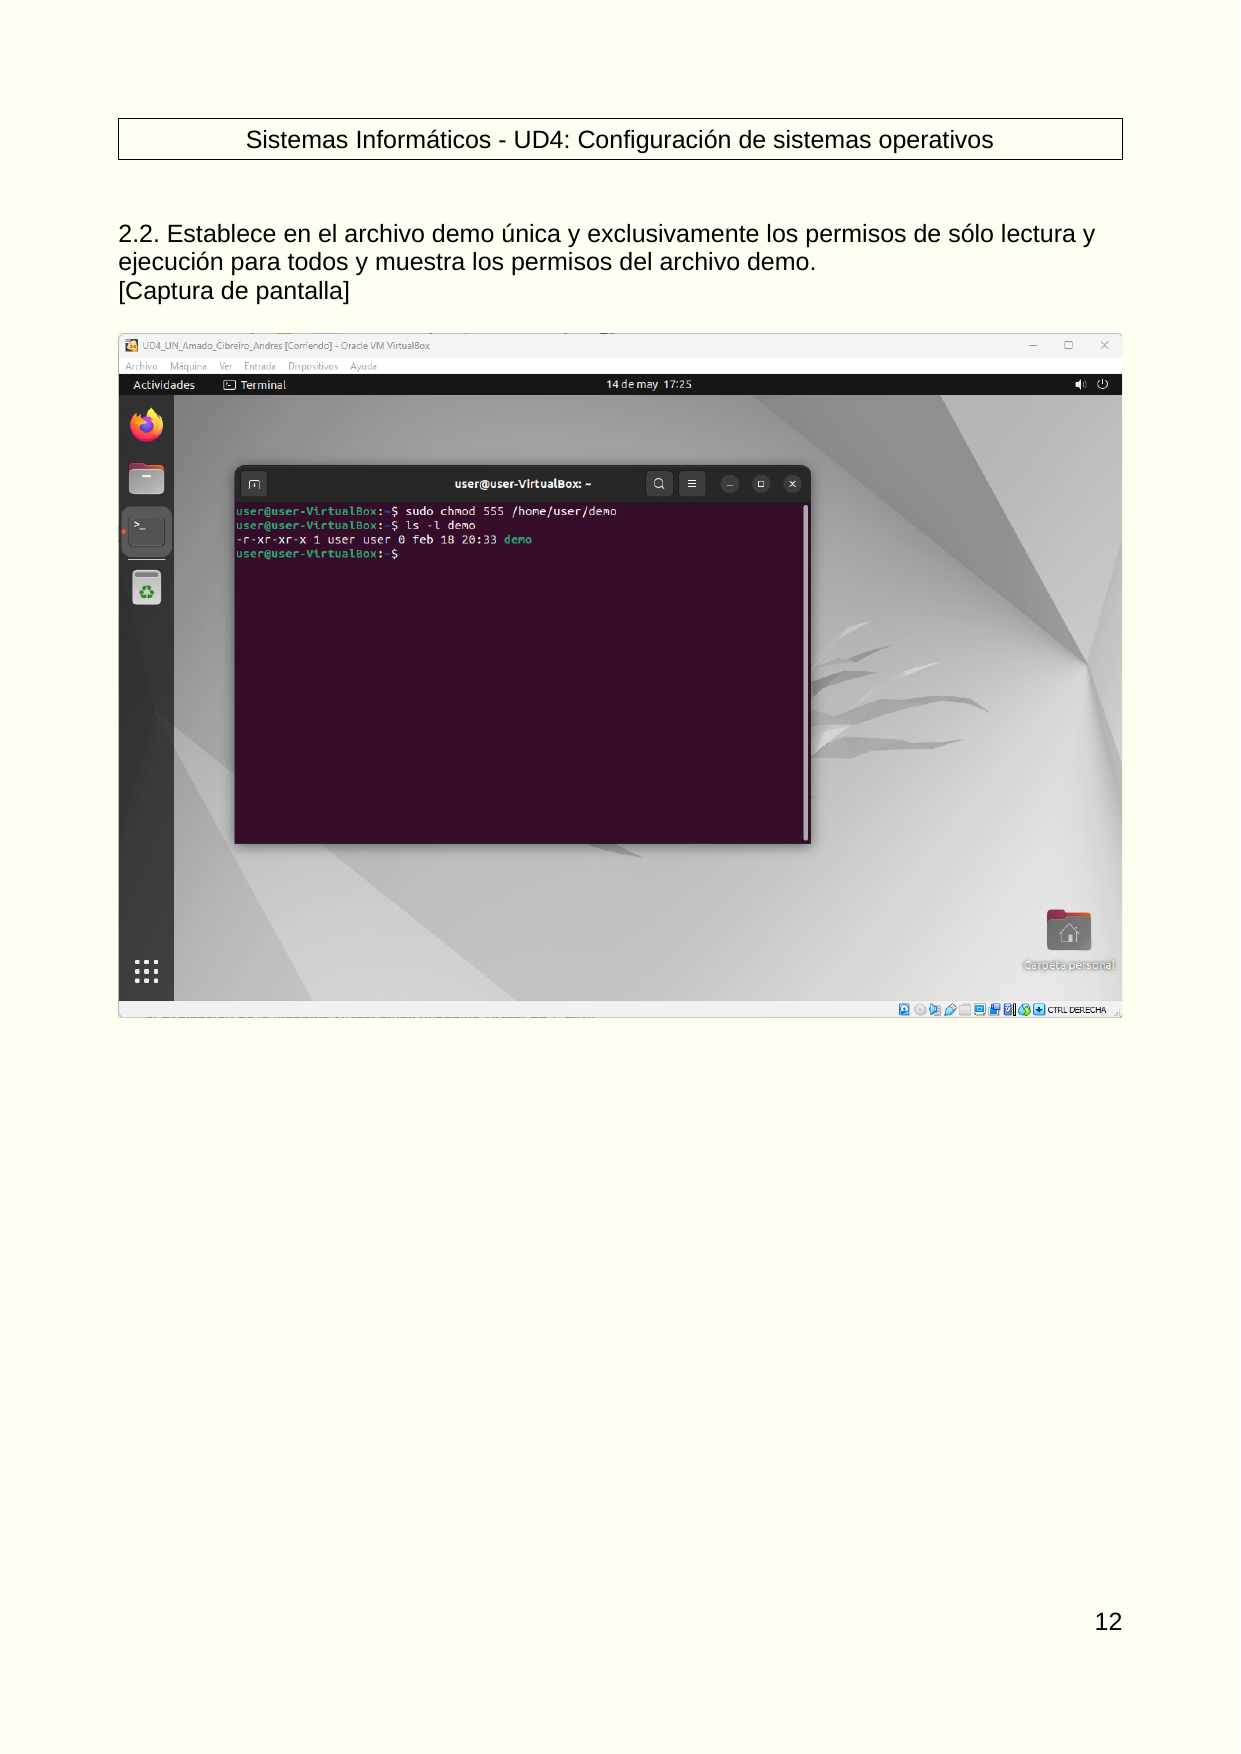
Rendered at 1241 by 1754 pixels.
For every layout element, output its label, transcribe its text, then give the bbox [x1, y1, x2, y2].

picture [118, 333, 1123, 1018]
text 2.2. Establece en el archivo demo única y exclusivamente los permisos de sólo lectura y ejecución para todos y muestra los permisos del archivo demo. [118, 219, 1122, 276]
text [Captura de pantalla] [118, 276, 1122, 305]
